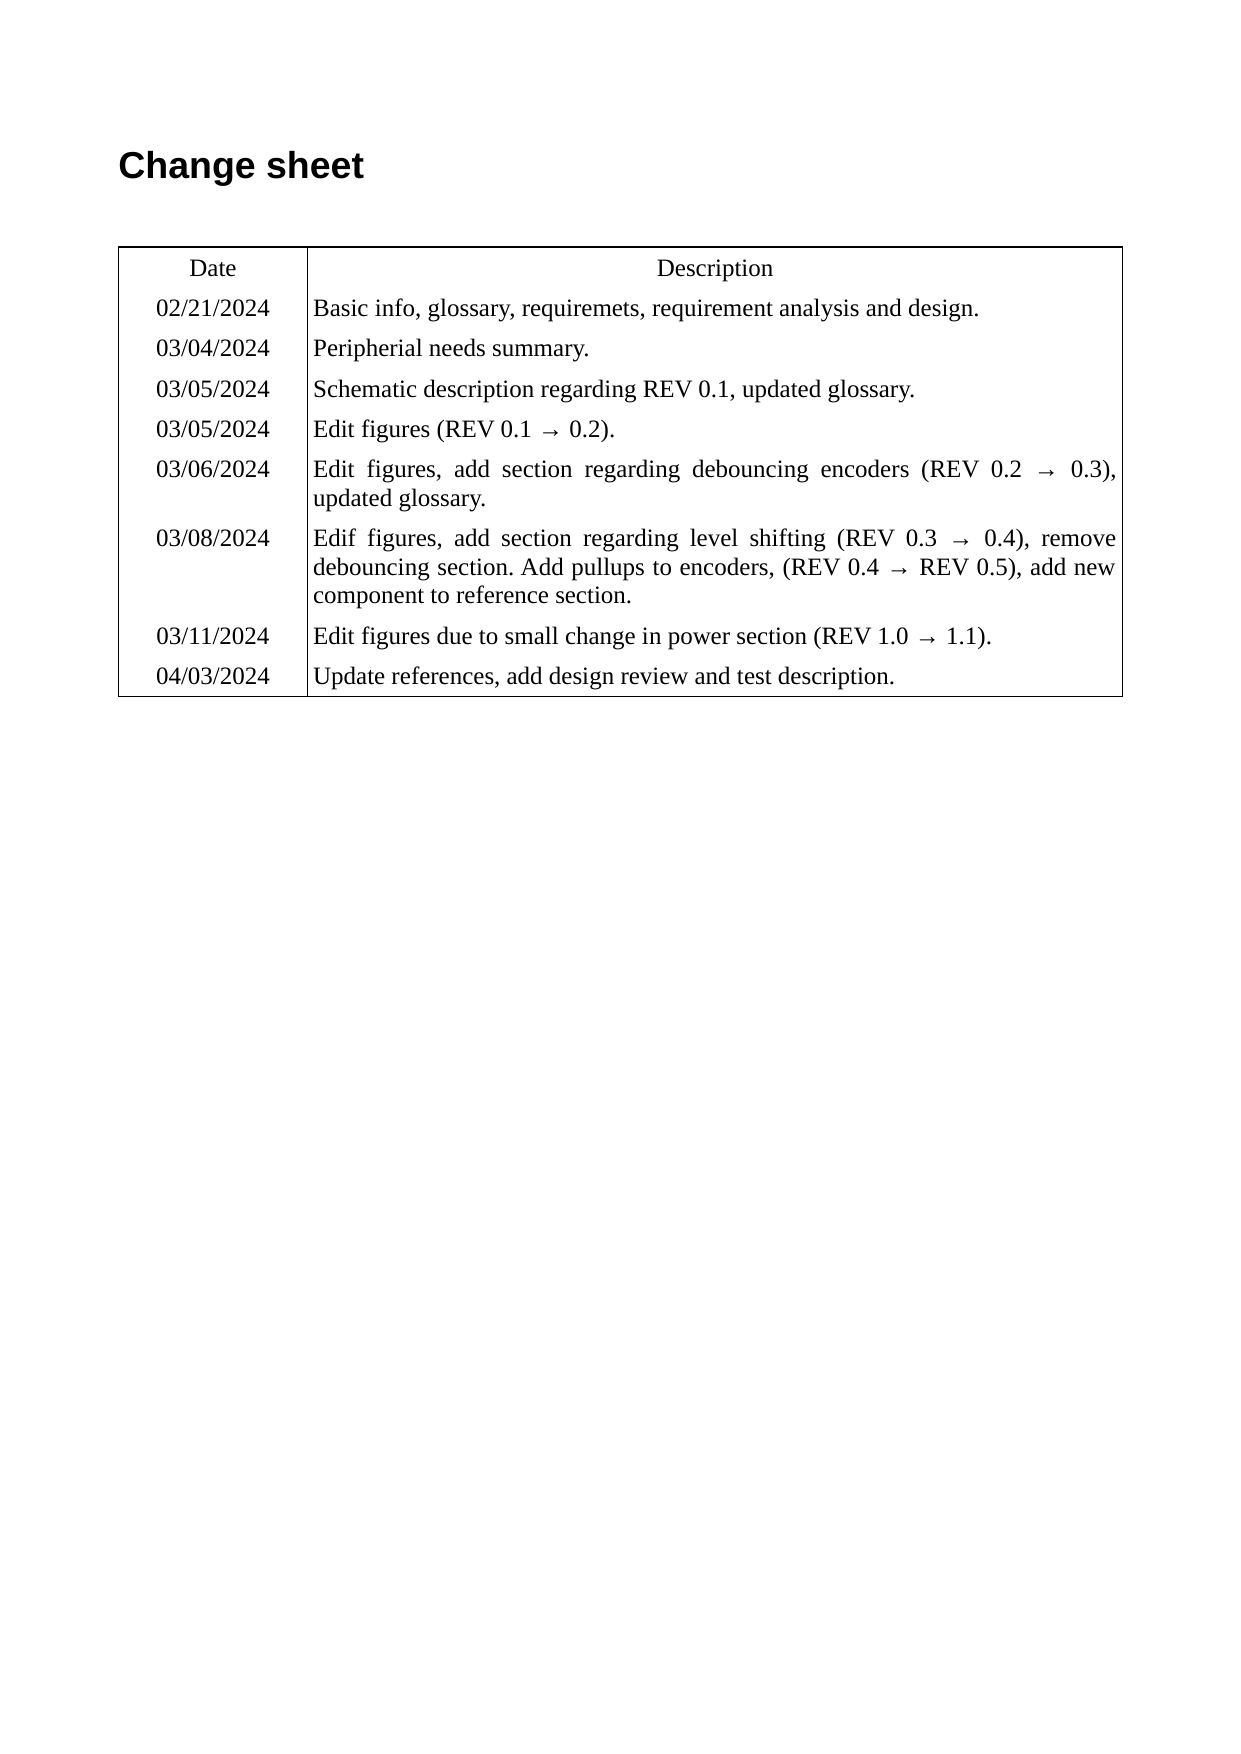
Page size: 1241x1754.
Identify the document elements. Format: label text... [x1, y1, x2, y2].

subtitle Change sheet [118, 143, 1122, 186]
table_cell Schematic description regarding REV 0.1, updated glossary. [308, 368, 1122, 408]
table_cell 03/06/2024 [119, 449, 307, 517]
table_cell Peripherial needs summary. [308, 328, 1122, 368]
table_cell Edit figures, add section regarding debouncing encoders (REV 0.2 → 0.3), updated glossary. [308, 449, 1122, 517]
table_header Date [119, 248, 307, 288]
table_cell Update references, add design review and test description. [308, 655, 1122, 696]
table_header Description [308, 248, 1122, 288]
table_cell 03/08/2024 [119, 518, 307, 615]
table_cell Edit figures due to small change in power section (REV 1.0 → 1.1). [308, 615, 1122, 655]
table_cell 04/03/2024 [119, 655, 307, 696]
table_cell Edit figures (REV 0.1 → 0.2). [308, 408, 1122, 448]
table_cell 03/05/2024 [119, 408, 307, 448]
table_cell 03/05/2024 [119, 368, 307, 408]
table_cell Edif figures, add section regarding level shifting (REV 0.3 → 0.4), remove debouncing section. Add pullups to encoders, (REV 0.4 → REV 0.5), add new component to reference section. [308, 518, 1122, 615]
table_cell 03/04/2024 [119, 328, 307, 368]
table_cell 03/11/2024 [119, 615, 307, 655]
table_cell Basic info, glossary, requiremets, requirement analysis and design. [308, 288, 1122, 328]
table_cell 02/21/2024 [119, 288, 307, 328]
